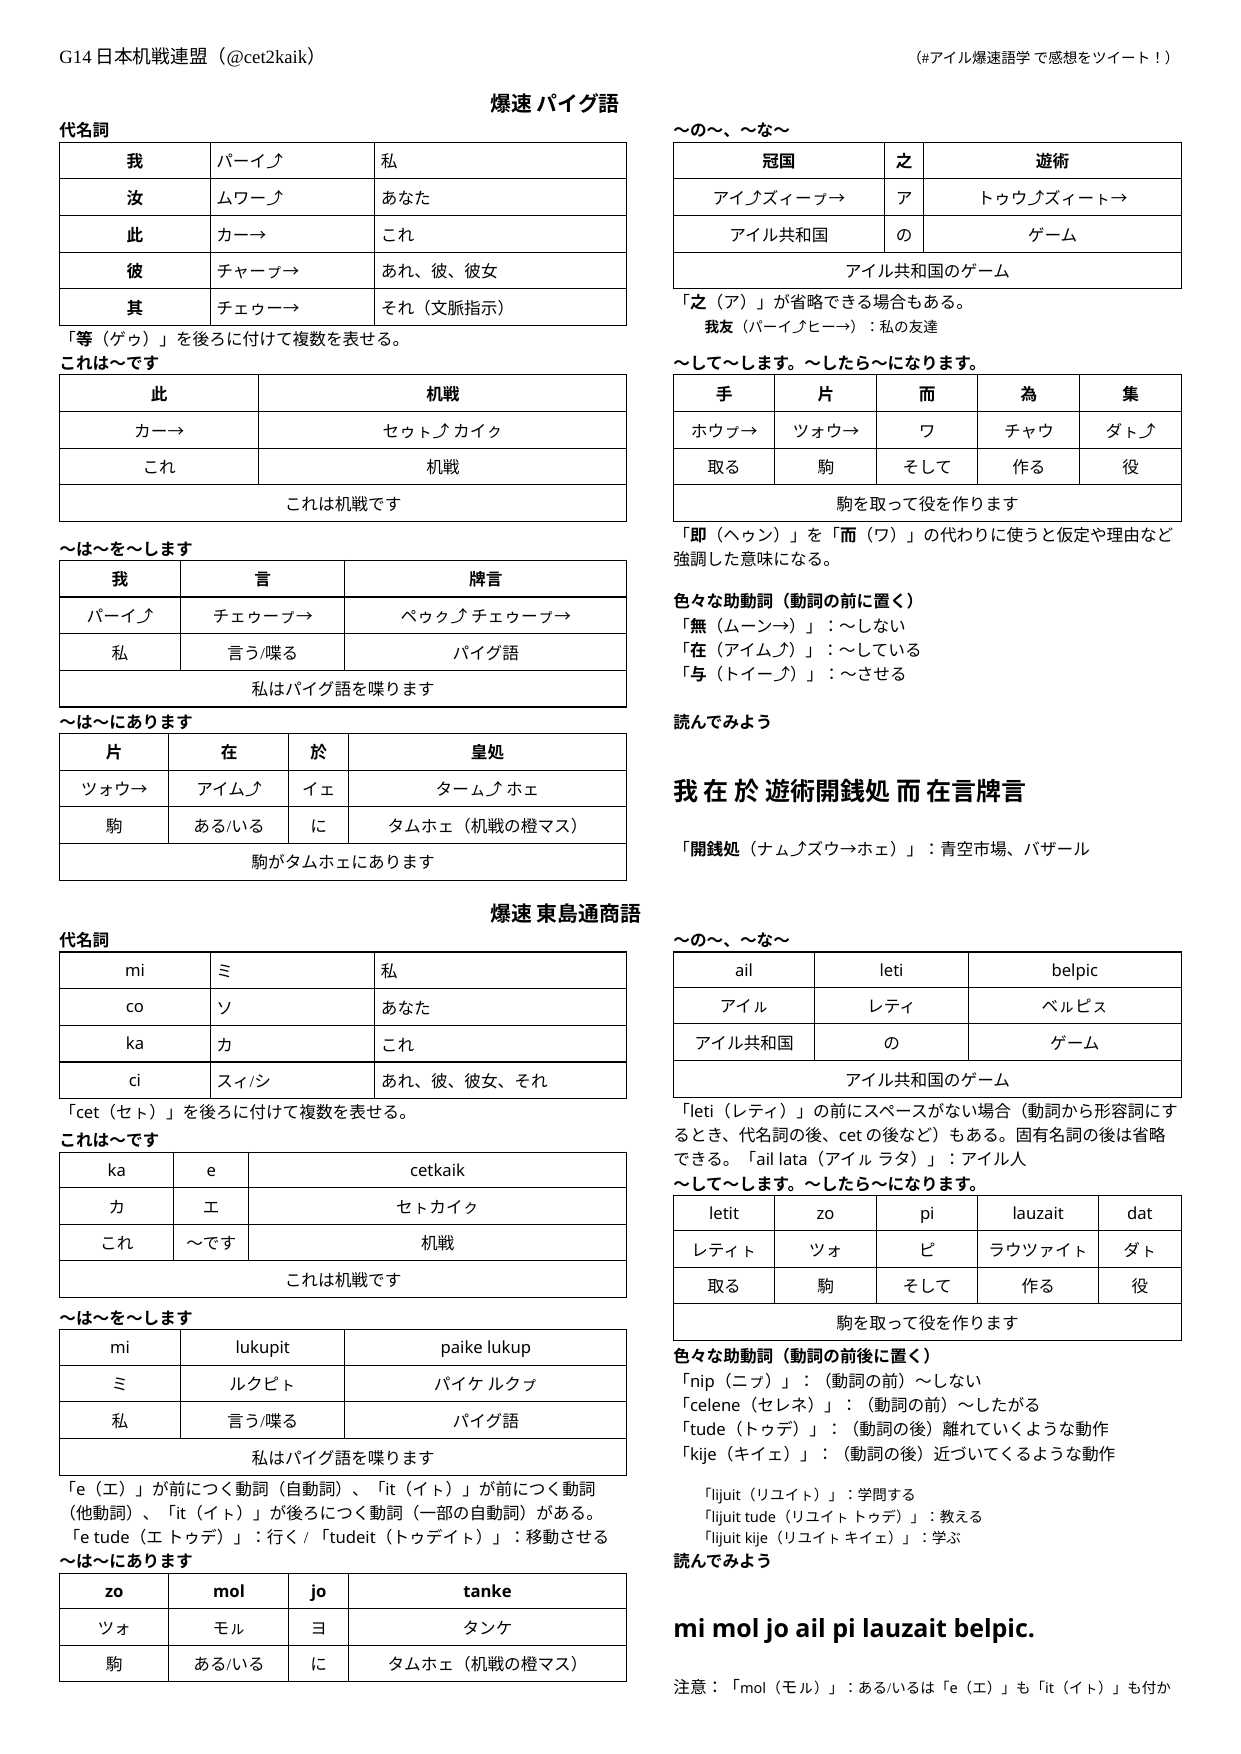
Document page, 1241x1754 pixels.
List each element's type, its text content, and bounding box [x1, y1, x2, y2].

table_cell [627, 709, 673, 881]
table_cell ペゥㇰ⤴ チェゥーㇷ゚→ [345, 598, 626, 633]
table_header 皇処 [349, 734, 626, 769]
table_cell これ [375, 1026, 626, 1061]
table_cell チェゥー→ [211, 289, 374, 325]
table_cell の [885, 216, 923, 252]
table_cell カ [211, 1026, 374, 1061]
table_cell ワ [877, 412, 977, 448]
table_cell ゲーム [924, 216, 1181, 252]
table_header zo [775, 1196, 876, 1230]
text G14日本机戦連盟（@cet2kaik） （#アイル爆速語学 で感想をツイート！） [59, 41, 1181, 68]
table_cell アイム⤴ [169, 771, 288, 806]
table_cell トゥウ⤴ズィーㇳ→ [924, 179, 1181, 215]
table_cell 役 [1080, 449, 1181, 484]
table_cell 私 [60, 634, 180, 670]
table_header 爆速 東島通商語 [490, 897, 1181, 927]
table_cell ベㇽピㇲ [969, 988, 1181, 1023]
table_cell ～して～します。～したら～になります。 [673, 1171, 1181, 1195]
table_cell [59, 1298, 627, 1305]
table_cell 取る [674, 1268, 774, 1303]
table_cell ある/いる [169, 1646, 288, 1681]
table_cell 取る [674, 449, 774, 484]
table_cell ～です [174, 1225, 248, 1260]
table_cell 「之（ア）」が省略できる場合もある。 我友（パーイ⤴ヒー→）：私の友達 [673, 289, 1181, 350]
table_cell パイケ ルクㇷ゚ [345, 1366, 626, 1401]
table_cell [627, 1549, 673, 1698]
table_cell それ（文脈指示） [375, 289, 626, 325]
table_header lukupit [181, 1330, 344, 1364]
table_cell 其 [60, 289, 210, 325]
table_cell アイㇽ [674, 988, 814, 1023]
table_cell 色々な助動詞（動詞の前後に置く） 「nip（ニㇷ゚）」：（動詞の前）～しない 「celene（セレネ）」：（動詞の前）～したがる 「tude（トゥデ）」：（動詞の後）離れていくような動作 「kije（キイェ）」：（動詞の後）近づいてくるような動作 「lijuit（リユイㇳ）」：学問する 「lijuit tude（リユイㇳ トゥデ）」：教える 「lijuit kije（リユイㇳ キイェ）」：学ぶ [673, 1344, 1181, 1548]
table_cell [627, 1344, 673, 1476]
table_cell スィ/シ [211, 1063, 374, 1098]
table_cell タムホェ（机戦の橙マス） [349, 1646, 626, 1681]
table_header tanke [349, 1574, 626, 1608]
table_cell カー→ [60, 412, 258, 448]
table_cell アイ⤴ズィーㇷ゚→ [674, 179, 884, 215]
table_cell [627, 289, 673, 323]
table_cell 駒 [775, 1268, 876, 1303]
table_header [59, 897, 490, 927]
table_cell [59, 522, 627, 536]
table_cell ピ [877, 1231, 977, 1267]
table_header mol [169, 1574, 288, 1608]
table_cell 私はパイグ語を喋ります [60, 671, 626, 706]
table_cell の [815, 1024, 968, 1060]
table_cell ア [885, 179, 923, 215]
table_cell [627, 589, 673, 709]
table_cell 「leti（レティ）」の前にスペースがない場合（動詞から形容詞にするとき、代名詞の後、cetの後など）もある。固有名詞の後は省略できる。「ail lata（アイㇽ ラタ）」：アイル人 [673, 1098, 1181, 1171]
table_header ail [674, 953, 814, 987]
table_cell ツォウ→ [60, 771, 168, 806]
table_cell イェ [289, 771, 348, 806]
table_cell [627, 1324, 673, 1343]
table_cell に [289, 807, 348, 843]
table_header 在 [169, 734, 288, 769]
table_header 於 [289, 734, 348, 769]
table_cell これは机戦です [60, 485, 626, 521]
table_cell そして [877, 449, 977, 484]
table_cell ゲーム [969, 1024, 1181, 1060]
table_header leti [815, 953, 968, 987]
table_cell パイグ語 [345, 634, 626, 670]
table_header 私 [375, 953, 626, 988]
table_cell ～して～します。～したら～になります。 [673, 350, 1181, 374]
table_header 私 [375, 143, 626, 178]
table_header 而 [877, 375, 977, 411]
table_cell ツォ [60, 1609, 168, 1644]
table_cell これ [375, 216, 626, 252]
table_cell に [289, 1646, 348, 1681]
table_cell 駒がタムホェにあります [60, 844, 626, 879]
table_cell レティ [815, 988, 968, 1023]
table_cell 私 [60, 1402, 180, 1438]
table_cell 作る [978, 1268, 1098, 1303]
table_cell これ [60, 449, 258, 484]
table_cell ヨ [289, 1609, 348, 1644]
table_header e [174, 1153, 248, 1187]
table_cell 机戦 [259, 449, 626, 484]
table_header paike lukup [345, 1330, 626, 1364]
table_cell そして [877, 1268, 977, 1303]
table_header 此 [60, 375, 258, 411]
table_cell 代名詞 [59, 927, 627, 951]
table_cell [627, 1476, 673, 1548]
table_header jo [289, 1574, 348, 1608]
table_header belpic [969, 953, 1181, 987]
table_cell [627, 536, 673, 569]
table_cell ルクピㇳ [181, 1366, 344, 1401]
table_cell [627, 1098, 673, 1127]
table_cell 読んでみよう 我 在 於 遊術開銭処 而 在言牌言 「開銭処（ナㇺ⤴ズウ→ホェ）」：青空市場、バザール [673, 709, 1181, 881]
table_cell これは～です [59, 1128, 627, 1152]
table_cell 作る [978, 449, 1079, 484]
table_cell カ [60, 1188, 173, 1223]
table_cell 私はパイグ語を喋ります [60, 1439, 626, 1474]
table_cell あれ、彼、彼女 [375, 253, 626, 288]
table_cell 言う/喋る [181, 1402, 344, 1438]
table_cell チェゥーㇷ゚→ [181, 598, 344, 633]
table_cell ターㇺ⤴ ホェ [349, 771, 626, 806]
table_cell ～の～、～な～ [673, 118, 1181, 142]
table_cell 読んでみよう mi mol jo ail pi lauzait belpic. 注意：「mol（モㇽ）」：ある/いるは「e（エ）」も「it（イㇳ）」も付か [673, 1549, 1181, 1698]
table_cell [627, 1305, 673, 1324]
table_cell ダㇳ⤴ [1080, 412, 1181, 448]
table_cell ～は～を～します [59, 1305, 627, 1329]
table_cell あなた [375, 179, 626, 215]
table_header パーイ⤴ [211, 143, 374, 178]
table_cell ci [60, 1063, 210, 1098]
table_cell ミ [60, 1366, 180, 1401]
table_cell ～は～を～します [59, 536, 627, 560]
table_cell 汝 [60, 179, 210, 215]
table_cell 駒 [775, 449, 876, 484]
table_header 手 [674, 375, 774, 411]
table_header 我 [60, 143, 210, 178]
table_cell 駒 [60, 1646, 168, 1681]
table_cell パイグ語 [345, 1402, 626, 1438]
table_cell チャーㇷ゚→ [211, 253, 374, 288]
table_cell アイル共和国のゲーム [674, 253, 1181, 288]
table_header mi [60, 953, 210, 988]
table_cell ダㇳ [1099, 1231, 1181, 1267]
table_header 冠国 [674, 143, 884, 178]
table_header 集 [1080, 375, 1181, 411]
table_cell ～は～にあります [59, 1549, 627, 1573]
table_cell 代名詞 [59, 118, 627, 142]
table_cell これは机戦です [60, 1261, 626, 1297]
table_cell ツォ [775, 1231, 876, 1267]
table_cell 「e（エ）」が前につく動詞（自動詞）、「it（イㇳ）」が前につく動詞（他動詞）、「it（イㇳ）」が後ろにつく動詞（一部の自動詞）がある。 「e tude（エ トゥデ）」：行く / 「tudeit（トゥデイㇳ）」：移動させる [59, 1476, 627, 1548]
table_header 片 [60, 734, 168, 769]
table_cell アイル共和国 [674, 1024, 814, 1060]
table_header 爆速 パイグ語 [490, 87, 1181, 117]
table_header pi [877, 1196, 977, 1230]
table_cell ホウㇷ゚→ [674, 412, 774, 448]
table_header mi [60, 1330, 180, 1364]
table_cell 「等（ゲゥ）」を後ろに付けて複数を表せる。 [59, 326, 627, 350]
table_cell タムホェ（机戦の橙マス） [349, 807, 626, 843]
table_cell 駒 [60, 807, 168, 843]
table_cell カー→ [211, 216, 374, 252]
table_header 遊術 [924, 143, 1181, 178]
table_cell 役 [1099, 1268, 1181, 1303]
table_cell [627, 927, 673, 1098]
table_header 為 [978, 375, 1079, 411]
table_cell ソ [211, 989, 374, 1025]
table_cell [627, 1171, 673, 1305]
table_cell エ [174, 1188, 248, 1223]
table_cell セㇳカイㇰ [249, 1188, 626, 1223]
table_cell [627, 569, 673, 588]
table_header 牌言 [345, 561, 626, 596]
table_cell チャウ [978, 412, 1079, 448]
table_cell あれ、彼、彼女、それ [375, 1063, 626, 1098]
table_header dat [1099, 1196, 1181, 1230]
table_cell 駒を取って役を作ります [674, 485, 1181, 521]
table_header 之 [885, 143, 923, 178]
table_cell 此 [60, 216, 210, 252]
table_cell 「cet（セㇳ）」を後ろに付けて複数を表せる。 [59, 1099, 627, 1127]
table_cell モㇽ [169, 1609, 288, 1644]
table_cell タンケ [349, 1609, 626, 1644]
table_cell [627, 323, 673, 350]
table_cell [59, 1682, 627, 1698]
table_cell ka [60, 1026, 210, 1061]
table_cell ラウツァイㇳ [978, 1231, 1098, 1267]
table_header ka [60, 1153, 173, 1187]
table_cell 色々な助動詞（動詞の前に置く） 「無（ムーン→）」：～しない 「在（アイム⤴）」：～している 「与（トイー⤴）」：～させる [673, 589, 1181, 709]
table_cell ムワー⤴ [211, 179, 374, 215]
table_cell co [60, 989, 210, 1025]
table_header 我 [60, 561, 180, 596]
table_cell あなた [375, 989, 626, 1025]
table_header [59, 87, 490, 117]
table_header ミ [211, 953, 374, 988]
table_cell 机戦 [249, 1225, 626, 1260]
table_cell レティㇳ [674, 1231, 774, 1267]
table_header 片 [775, 375, 876, 411]
table_cell [627, 350, 673, 536]
table_header lauzait [978, 1196, 1098, 1230]
table_cell [627, 118, 673, 289]
table_cell これ [60, 1225, 173, 1260]
table_header 机戦 [259, 375, 626, 411]
table_cell 駒を取って役を作ります [674, 1304, 1181, 1340]
table_cell 「即（ヘゥン）」を「而（ワ）」の代わりに使うと仮定や理由など強調した意味になる。 [673, 522, 1181, 588]
table_cell [627, 1128, 673, 1171]
table_cell アイル共和国 [674, 216, 884, 252]
table_cell 彼 [60, 253, 210, 288]
table_header zo [60, 1574, 168, 1608]
table_cell 言う/喋る [181, 634, 344, 670]
table_cell ～の～、～な～ [673, 927, 1181, 951]
table_header 言 [181, 561, 344, 596]
table_header cetkaik [249, 1153, 626, 1187]
table_cell ある/いる [169, 807, 288, 843]
table_cell ～は～にあります [59, 709, 627, 733]
table_header letit [674, 1196, 774, 1230]
table_cell これは～です [59, 350, 627, 374]
table_cell ツォウ→ [775, 412, 876, 448]
table_cell セゥㇳ⤴ カイㇰ [259, 412, 626, 448]
table_cell アイル共和国のゲーム [674, 1061, 1181, 1097]
table_cell パーイ⤴ [60, 598, 180, 633]
